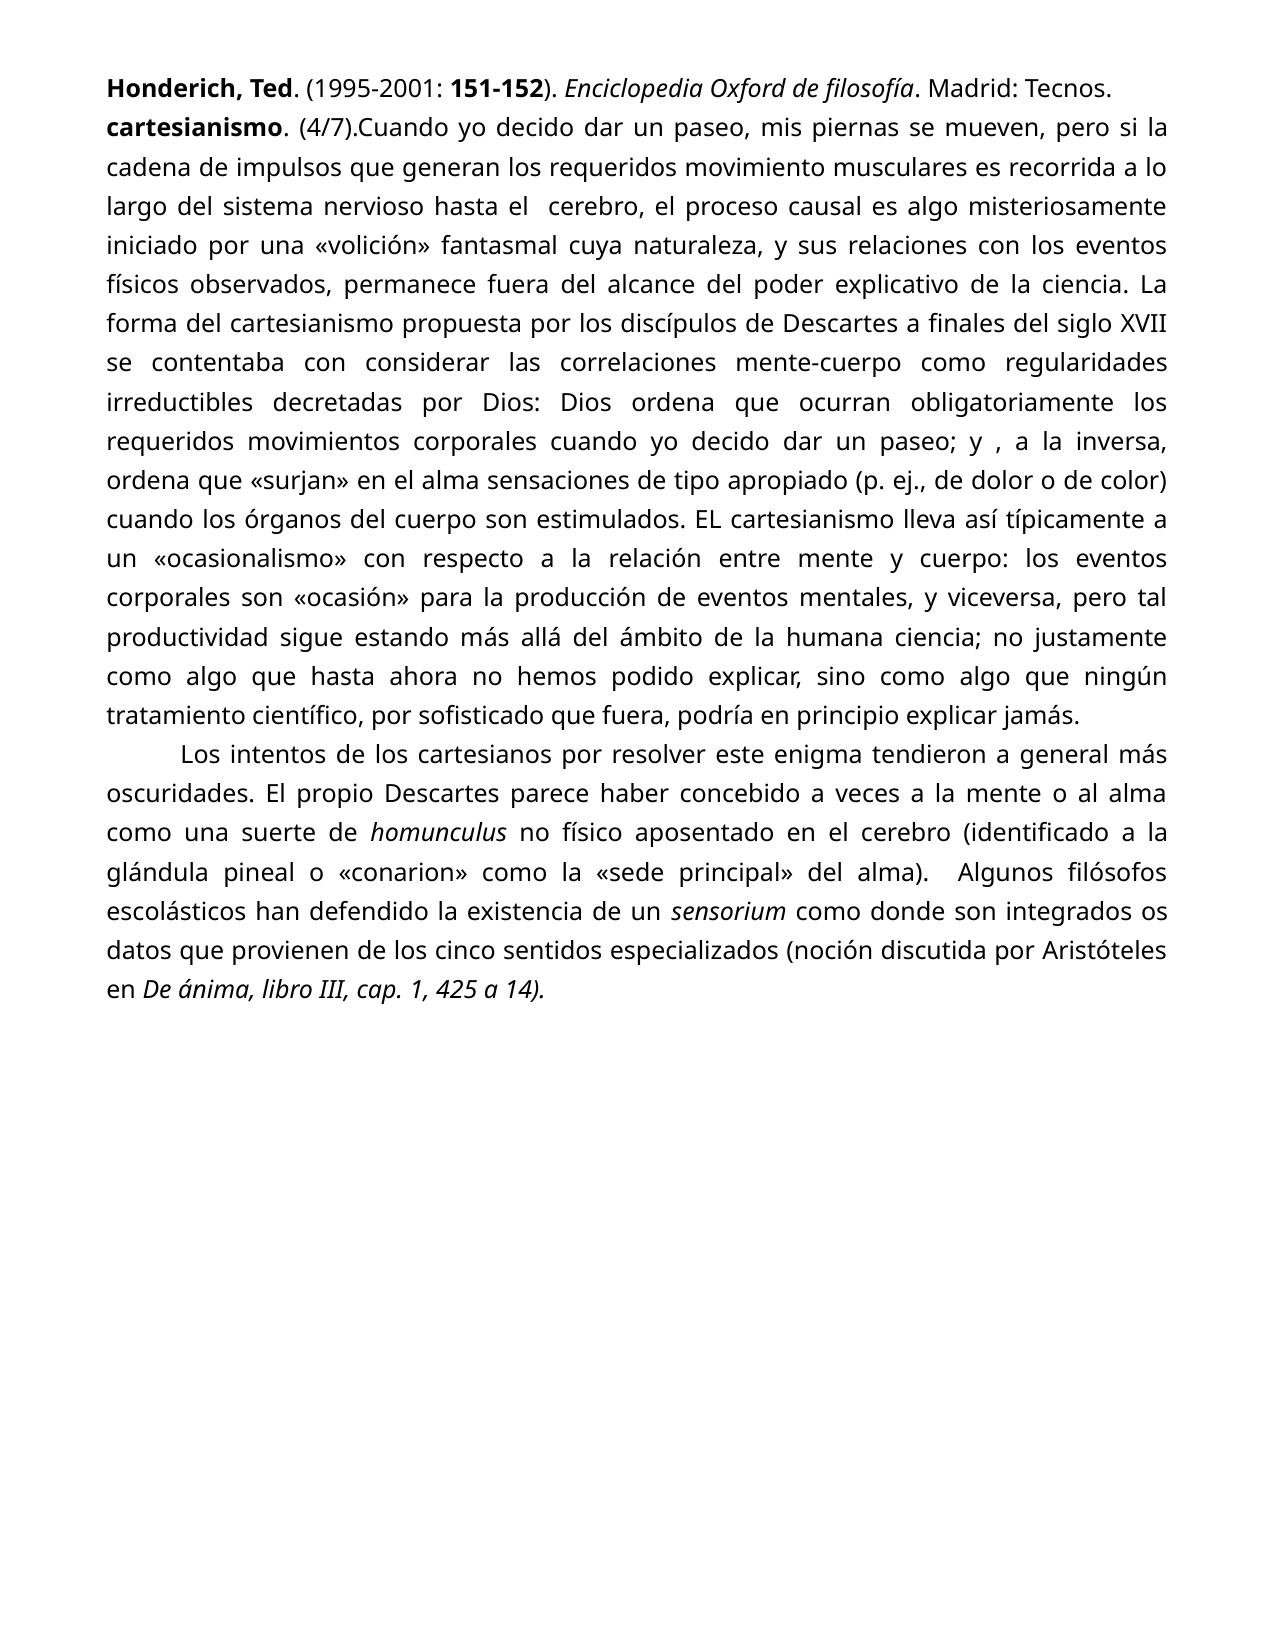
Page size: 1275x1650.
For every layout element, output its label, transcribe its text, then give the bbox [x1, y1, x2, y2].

text Honderich, Ted. (1995-2001: 151-152). Enciclopedia Oxford de filosofía. Madrid: Tecnos. [106, 71, 1169, 105]
text cartesianismo. (4/7).Cuando yo decido dar un paseo, mis piernas se mueven, pero si la cadena de impulsos que generan los requeridos movimiento musculares es recorrida a lo largo del sistema nervioso hasta el cerebro, el proceso causal es algo misteriosamente iniciado por una «volición» fantasmal cuya naturaleza, y sus relaciones con los eventos físicos observados, permanece fuera del alcance del poder explicativo de la ciencia. La forma del cartesianismo propuesta por los discípulos de Descartes a finales del siglo XVII se contentaba con considerar las correlaciones mente-cuerpo como regularidades irreductibles decretadas por Dios: Dios ordena que ocurran obligatoriamente los requeridos movimientos corporales cuando yo decido dar un paseo; y , a la inversa, ordena que «surjan» en el alma sensaciones de tipo apropiado (p. ej., de dolor o de color) cuando los órganos del cuerpo son estimulados. EL cartesianismo lleva así típicamente a un «ocasionalismo» con respecto a la relación entre mente y cuerpo: los eventos corporales son «ocasión» para la producción de eventos mentales, y viceversa, pero tal productividad sigue estando más allá del ámbito de la humana ciencia; no justamente como algo que hasta ahora no hemos podido explicar, sino como algo que ningún tratamiento científico, por sofisticado que fuera, podría en principio explicar jamás. [106, 110, 1169, 732]
text Los intentos de los cartesianos por resolver este enigma tendieron a general más oscuridades. El propio Descartes parece haber concebido a veces a la mente o al alma como una suerte de homunculus no físico aposentado en el cerebro (identificado a la glándula pineal o «conarion» como la «sede principal» del alma). Algunos filósofos escolásticos han defendido la existencia de un sensorium como donde son integrados os datos que provienen de los cinco sentidos especializados (noción discutida por Aristóteles en De ánima, libro III, cap. 1, 425 a 14). [106, 737, 1169, 1006]
